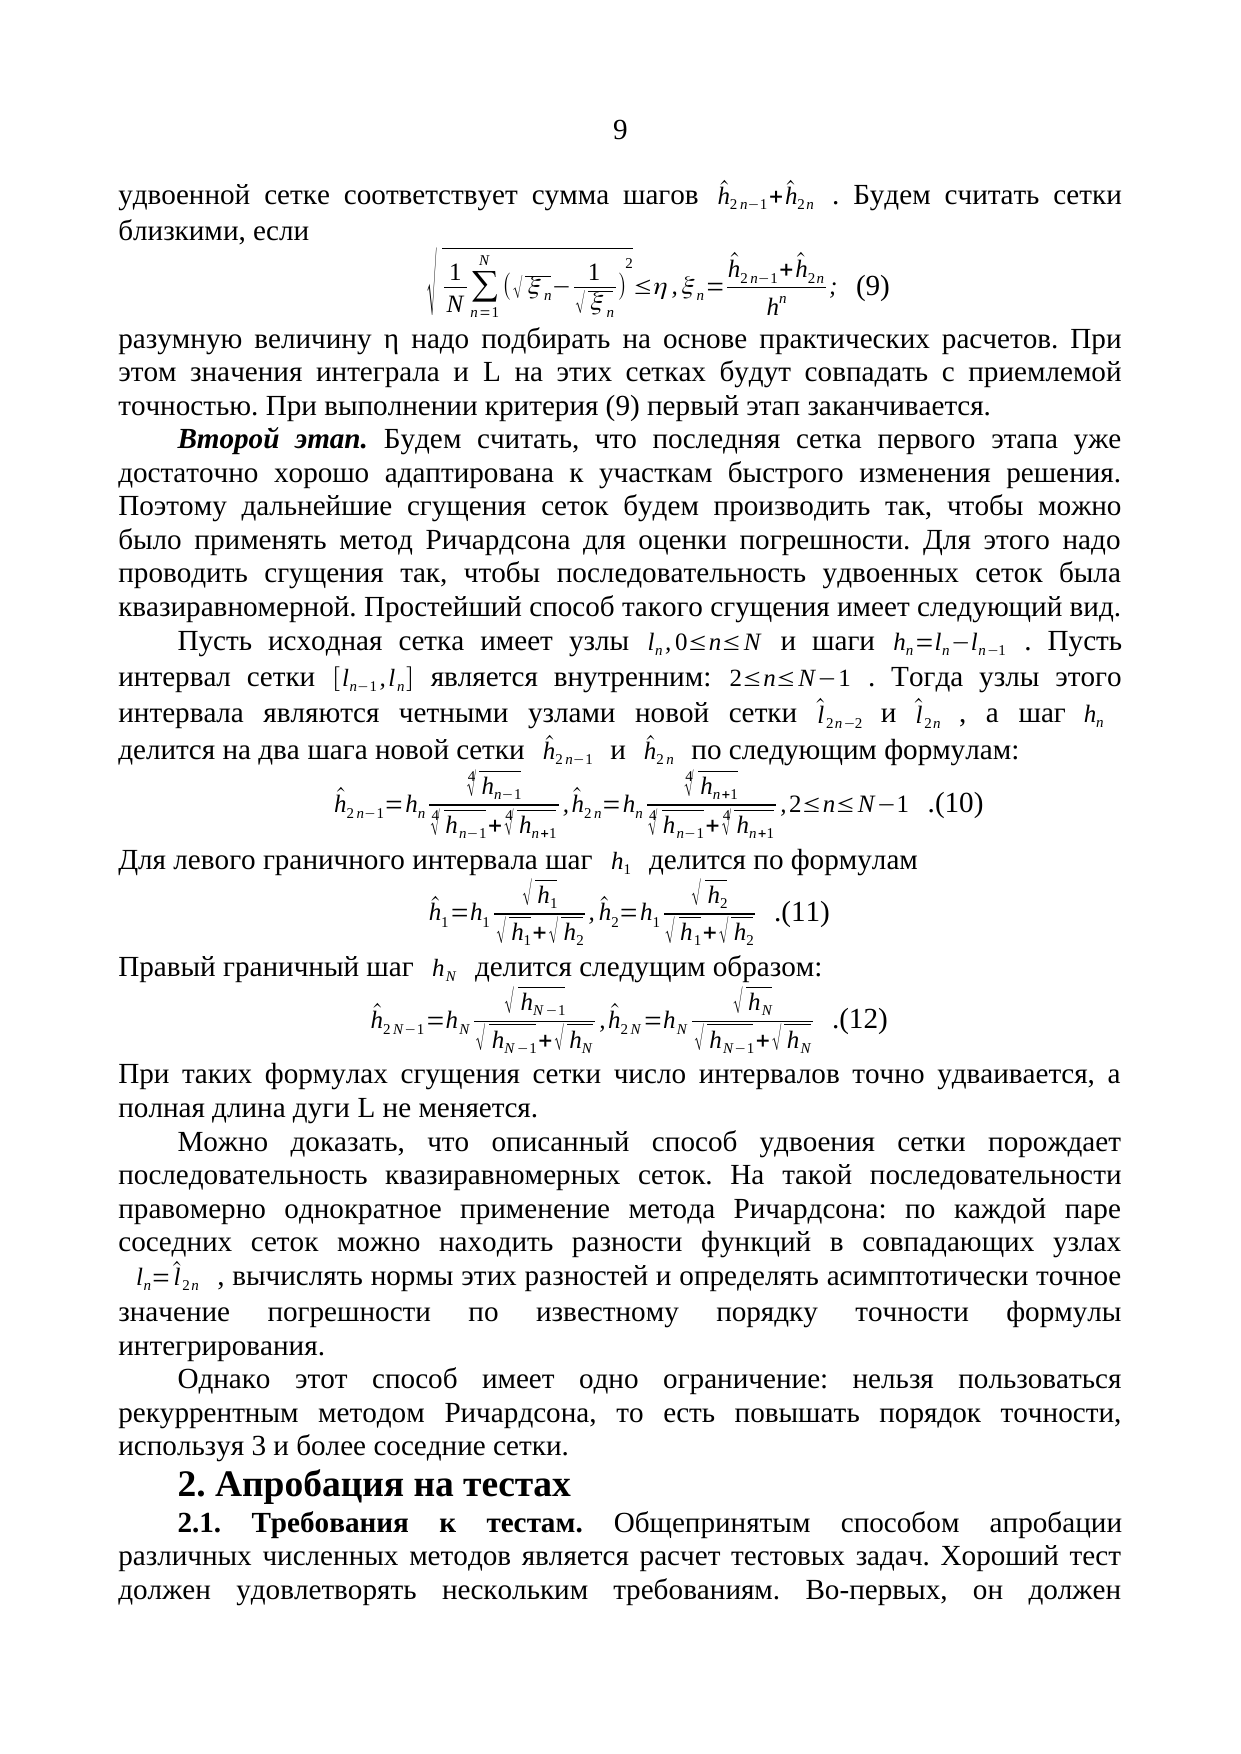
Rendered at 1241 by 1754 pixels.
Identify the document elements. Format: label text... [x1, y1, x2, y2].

text 2.1. Требования к тестам. Общепринятым способом апробации различных численных методов является расчет тестовых задач. Хороший тест должен удовлетворять нескольким требованиям. Во-первых, он должен [118, 1505, 1122, 1606]
text Второй этап. Будем считать, что последняя сетка первого этапа уже достаточно хорошо адаптирована к участкам быстрого изменения решения. Поэтому дальнейшие сгущения сеток будем производить так, чтобы можно было применять метод Ричардсона для оценки погрешности. Для этого надо проводить сгущения так, чтобы последовательность удвоенных сеток была квазиравномерной. Простейший способ такого сгущения имеет следующий вид. [118, 421, 1122, 623]
text .(10) [118, 768, 1122, 842]
text Можно доказать, что описанный способ удвоения сетки порождает последовательность квазиравномерных сеток. На такой последовательности правомерно однократное применение метода Ричардсона: по каждой паре соседних сеток можно находить разности функций в совпадающих узлах, вычислять нормы этих разностей и определять асимптотически точное значение погрешности по известному порядку точности формулы интегрирования. [118, 1124, 1122, 1361]
text Пусть исходная сетка имеет узлыи шаги. Пусть интервал сеткиявляется внутренним:. Тогда узлы этого интервала являются четными узлами новой сеткии, а шаг делится на два шага новой сеткиипо следующим формулам: [118, 623, 1122, 768]
text (9) [118, 247, 1122, 321]
text Эту процедуру удвоения сетки повторяем до тех пор, пока четные узлы новой сетки не станут достаточно близкими к узлам предыдущей сетки. Различные критерии близости сеток сравнивались в []; наилучшим был признан следующий критерий. Обозначим шаги исходной сетки через. Шаги удвоенной сетки обозначим через ; на практике, хотя точного равенства может не быть. Шагув удвоенной сетке соответствует сумма шагов. Будем считать сетки близкими, если [118, 177, 1122, 247]
text Для левого граничного интервала шагделится по формулам [118, 842, 1122, 878]
text разумную величину η надо подбирать на основе практических расчетов. При этом значения интеграла и L на этих сетках будут совпадать с приемлемой точностью. При выполнении критерия (9) первый этап заканчивается. [118, 321, 1122, 421]
text Правый граничный шагделится следущим образом: [118, 949, 1122, 986]
text При таких формулах сгущения сетки число интервалов точно удваивается, а полная длина дуги L не меняется. [118, 1057, 1122, 1124]
text .(11) [118, 878, 1122, 949]
text Однако этот способ имеет одно ограничение: нельзя пользоваться рекуррентным методом Ричардсона, то есть повышать порядок точности, используя 3 и более соседние сетки. [118, 1361, 1122, 1462]
text .(12) [118, 986, 1122, 1057]
text 2. Апробация на тестах [118, 1462, 1122, 1505]
